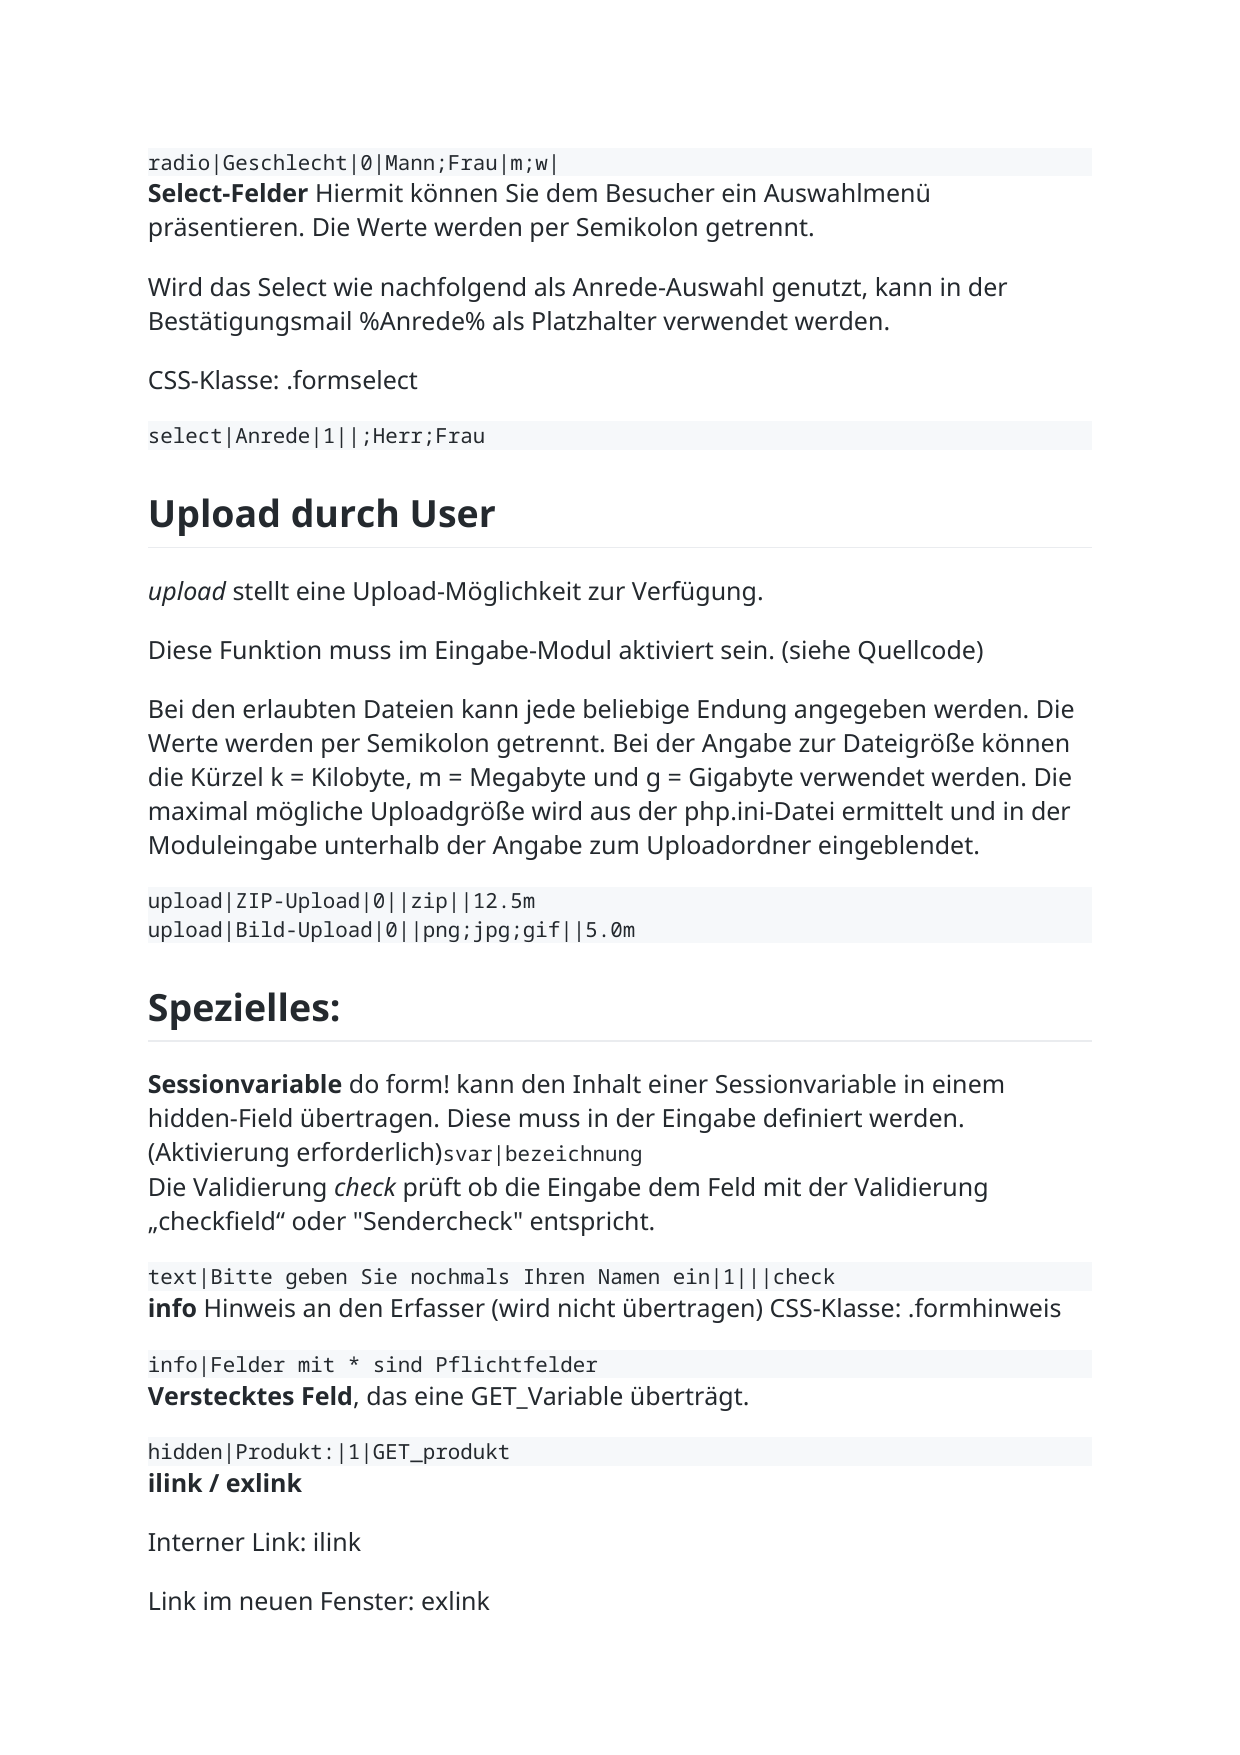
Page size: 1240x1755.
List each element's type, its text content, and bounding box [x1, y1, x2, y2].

subtitle Spezielles: [148, 981, 1092, 1040]
text upload|ZIP-Upload|0||zip||12.5m [148, 887, 1092, 915]
text Bei den erlaubten Dateien kann jede beliebige Endung angegeben werden. Die Werte werden per Semikolon getrennt. Bei der Angabe zur Dateigröße können die Kürzel k = Kilobyte, m = Megabyte und g = Gigabyte verwendet werden. Die maximal mögliche Uploadgröße wird aus der php.ini-Datei ermittelt und in der Moduleingabe unterhalb der Angabe zum Uploadordner eingeblendet. [148, 691, 1092, 862]
text ilink / exlink [148, 1466, 1092, 1500]
text Verstecktes Feld, das eine GET_Variable überträgt. [148, 1378, 1092, 1412]
text text|Bitte geben Sie nochmals Ihren Namen ein|1|||check [148, 1262, 1092, 1291]
text Die Validierung check prüft ob die Eingabe dem Feld mit der Validierung „checkfield“ oder "Sendercheck" entspricht. [148, 1169, 1092, 1237]
text Diese Funktion muss im Eingabe-Modul aktiviert sein. (siehe Quellcode) [148, 632, 1092, 666]
text upload stellt eine Upload-Möglichkeit zur Verfügung. [148, 573, 1092, 607]
text hidden|Produkt:|1|GET_produkt [148, 1437, 1092, 1466]
text upload|Bild-Upload|0||png;jpg;gif||5.0m [148, 915, 1092, 943]
text Link im neuen Fenster: exlink [148, 1584, 1092, 1618]
text select|Anrede|1||;Herr;Frau [148, 421, 1092, 450]
text Select-Felder Hiermit können Sie dem Besucher ein Auswahlmenü präsentieren. Die Werte werden per Semikolon getrennt. [148, 176, 1092, 244]
text Wird das Select wie nachfolgend als Anrede-Auswahl genutzt, kann in der Bestätigungsmail %Anrede% als Platzhalter verwendet werden. [148, 269, 1092, 337]
text info|Felder mit * sind Pflichtfelder [148, 1350, 1092, 1378]
text Interner Link: ilink [148, 1525, 1092, 1559]
text radio|Geschlecht|0|Mann;Frau|m;w| [148, 148, 1092, 176]
text info Hinweis an den Erfasser (wird nicht übertragen) CSS-Klasse: .formhinweis [148, 1291, 1092, 1325]
subtitle Upload durch User [148, 487, 1092, 547]
text Sessionvariable do form! kann den Inhalt einer Sessionvariable in einem hidden-Field übertragen. Diese muss in der Eingabe definiert werden. (Aktivierung erforderlich)svar|bezeichnung [148, 1067, 1092, 1169]
text CSS-Klasse: .formselect [148, 362, 1092, 396]
